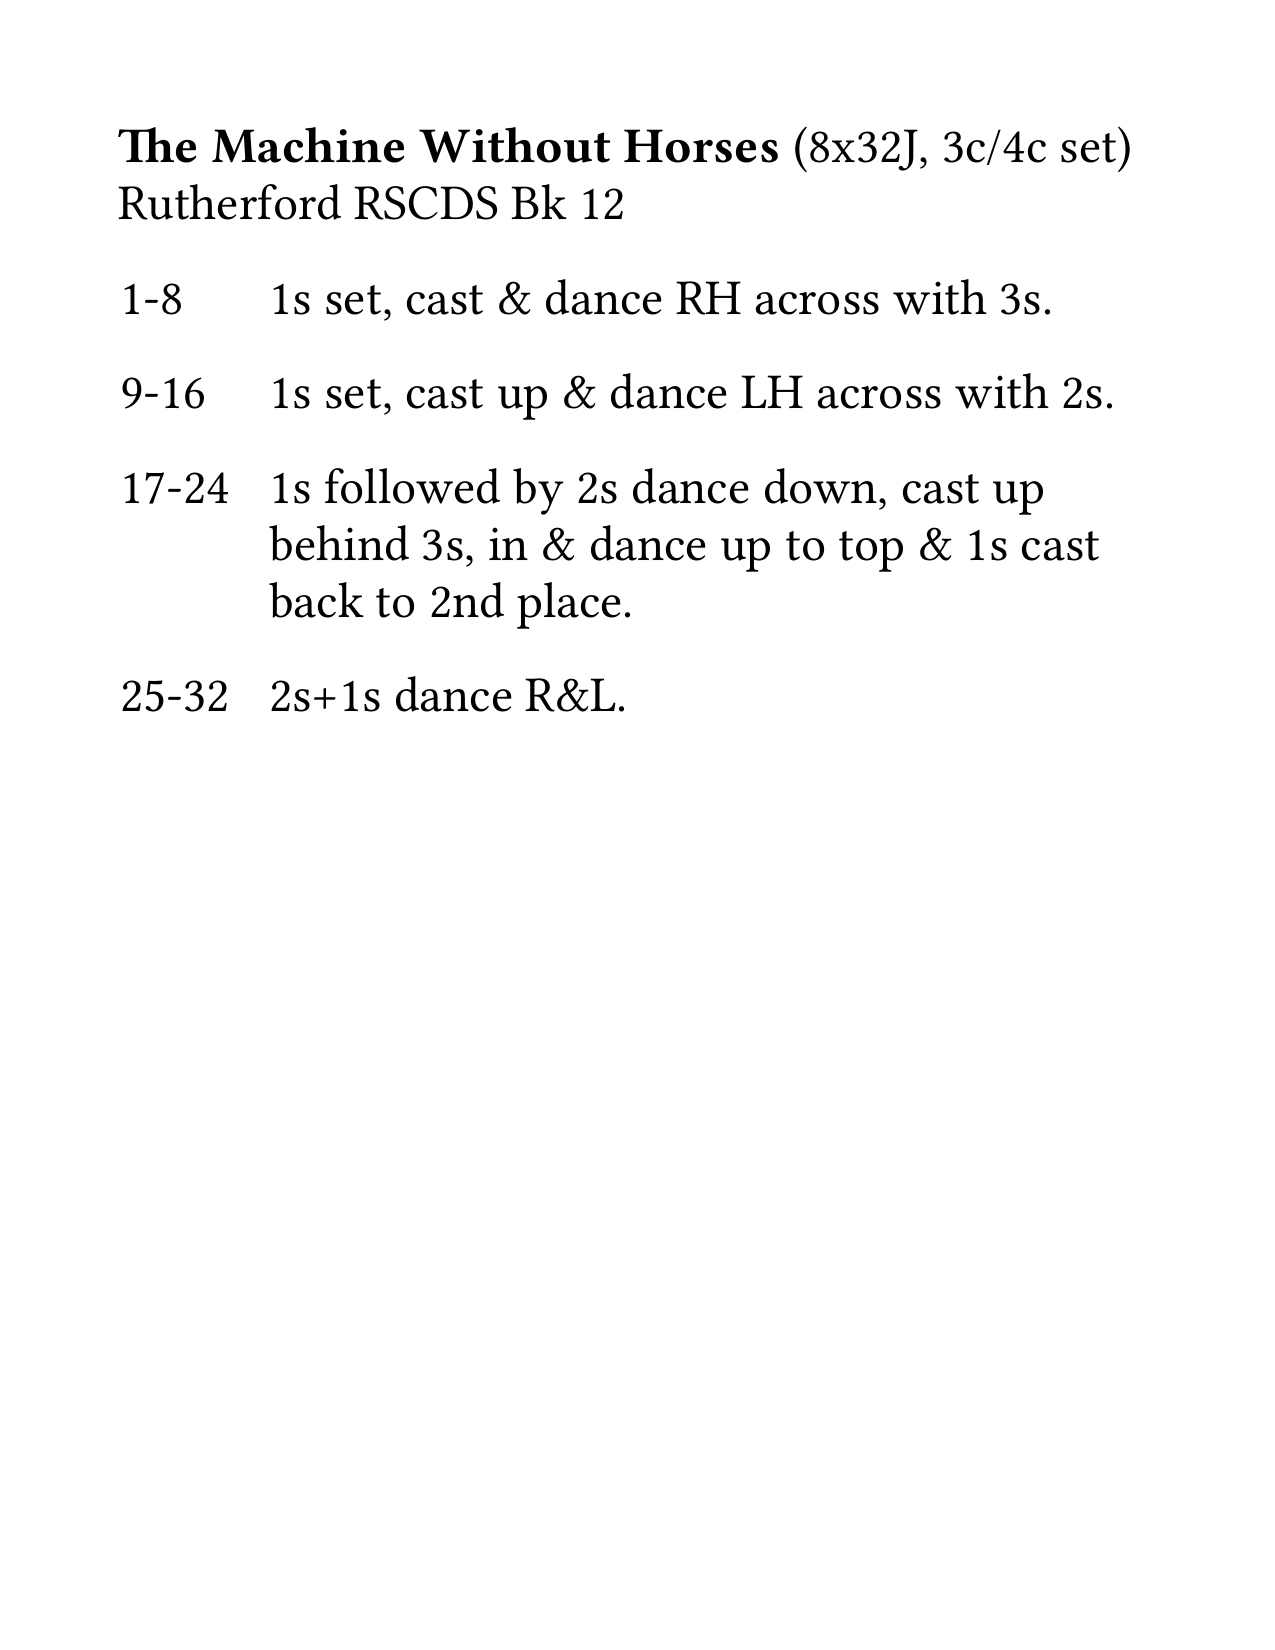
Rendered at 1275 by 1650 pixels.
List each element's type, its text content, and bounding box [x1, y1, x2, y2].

text The Machine Without Horses (8x32J, 3c/4c set) Rutherford RSCDS Bk 12 [118, 118, 1157, 232]
text 1-8 1s set, cast & dance RH across with 3s. [120, 269, 1157, 327]
text 17-24 1s followed by 2s dance down, cast up behind 3s, in & dance up to top & 1s cast back to 2nd place. [120, 458, 1157, 629]
text 9-16 1s set, cast up & dance LH across with 2s. [120, 364, 1157, 421]
text 25-32 2s+1s dance R&L. [120, 667, 1157, 724]
